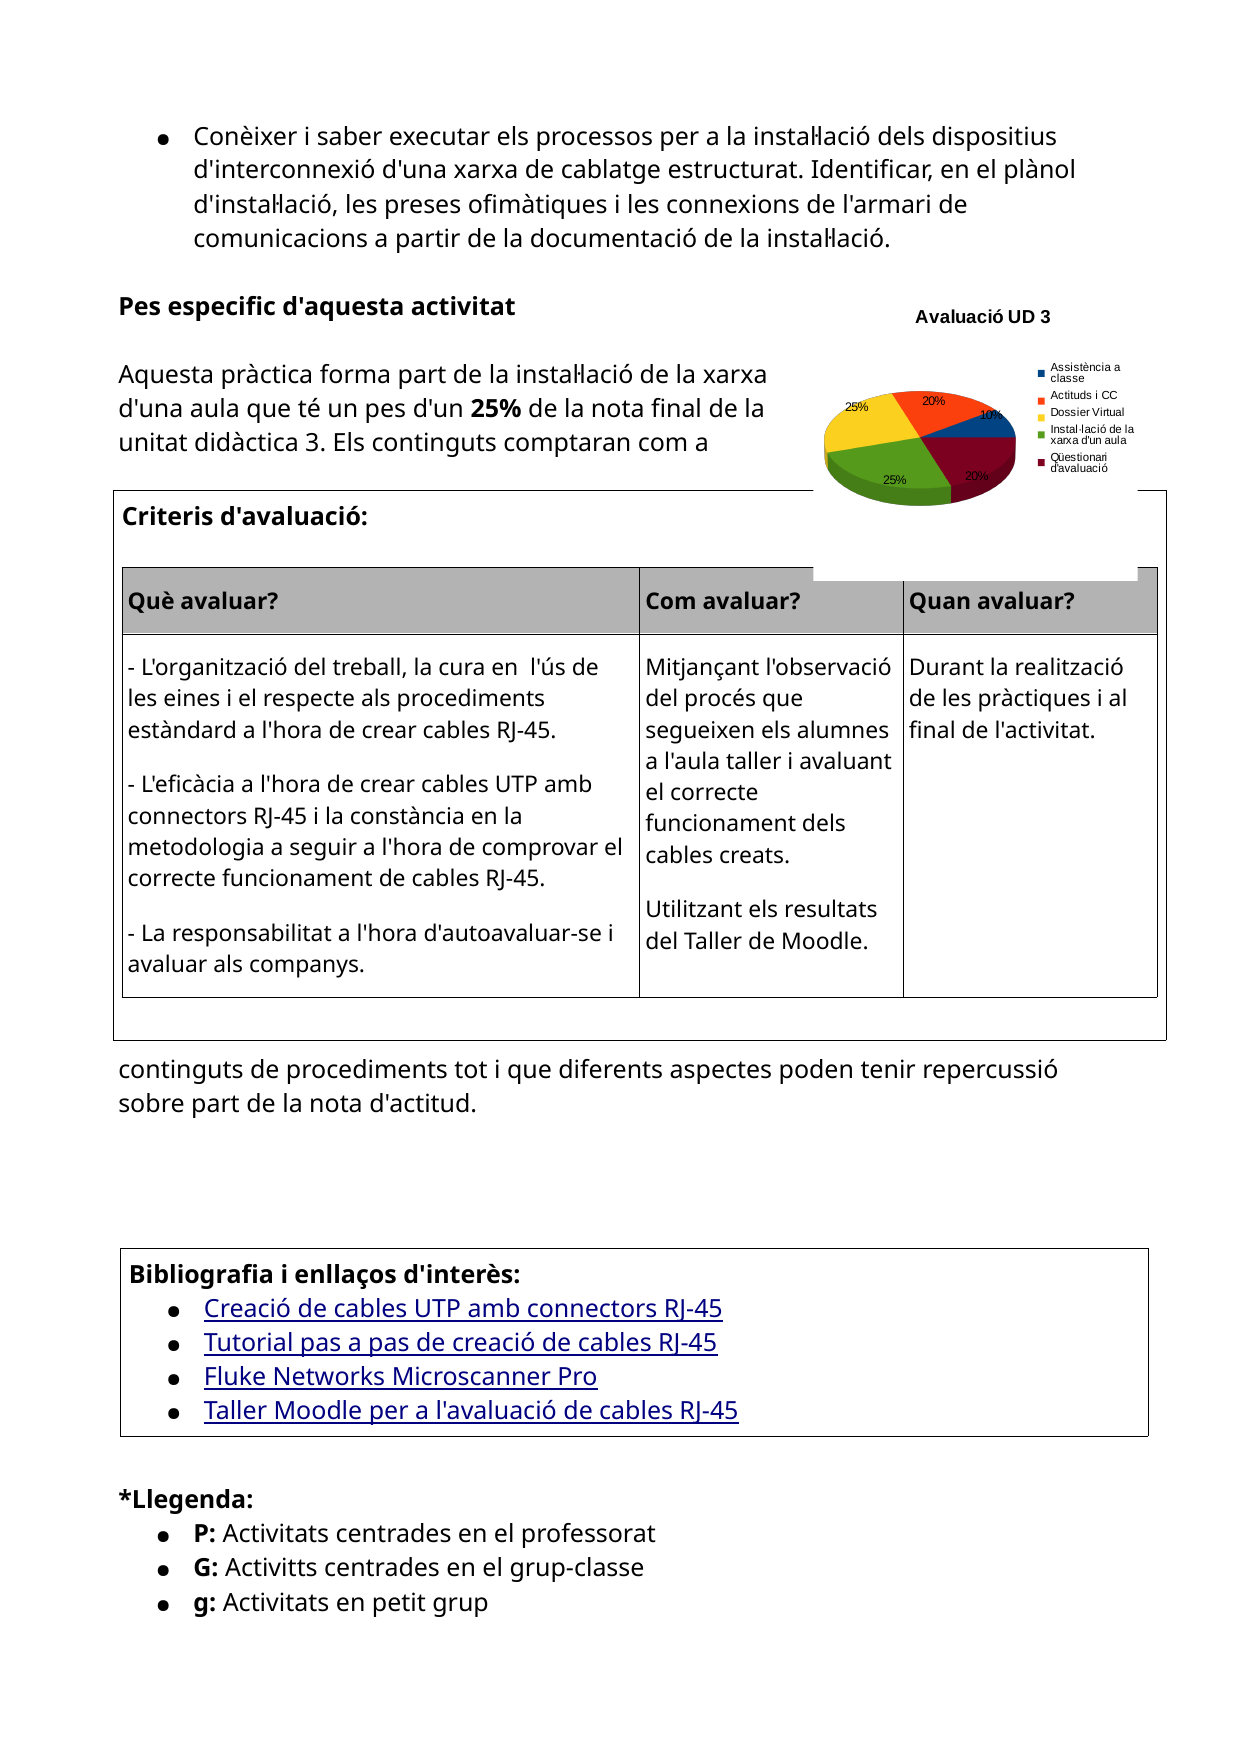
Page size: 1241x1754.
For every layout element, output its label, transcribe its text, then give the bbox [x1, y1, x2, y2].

text continguts de procediments tot i que diferents aspectes poden tenir repercussió sobre part de la nota d'actitud. [118, 1041, 1122, 1120]
list g: Activitats en petit grup [156, 1584, 1122, 1618]
table_cell Mitjançant l'observació del procés que segueixen els alumnes a l'aula taller i avaluant el correcte funcionament dels cables creats. Utilitzant els resultats del Taller de Moodle. [640, 635, 903, 997]
list Creació de cables UTP amb connectors RJ-45 [166, 1291, 1139, 1325]
text Pes especific d'aquesta activitat [118, 288, 1122, 322]
list [1138, 499, 1157, 533]
table_cell - L'organització del treball, la cura en l'ús de les eines i el respecte als procediments estàndard a l'hora de crear cables RJ-45. - L'eficàcia a l'hora de crear cables UTP amb connectors RJ-45 i la constància en la metodologia a seguir a l'hora de comprovar el correcte funcionament de cables RJ-45. - La responsabilitat a l'hora d'autoavaluar-se i avaluar als companys. [123, 635, 639, 997]
table_header Què avaluar? [123, 568, 639, 633]
table_header Quan avaluar? [904, 568, 1157, 633]
list [114, 491, 1166, 1040]
text Bibliografia i enllaços d'interès: [129, 1257, 1139, 1291]
list Tutorial pas a pas de creació de cables RJ-45 [166, 1325, 1139, 1359]
text Aquesta pràctica forma part de la instal·lació de la xarxa d'una aula que té un pes d'un 25% de la nota final de la unitat didàctica 3. Els continguts comptaran com a [118, 357, 813, 490]
text *Llegenda: [118, 1482, 1122, 1516]
list Taller Moodle per a l'avaluació de cables RJ-45 [166, 1393, 1139, 1427]
list G: Activitts centrades en el grup-classe [156, 1550, 1122, 1584]
list Criteris d'avaluació: [122, 499, 813, 533]
list P: Activitats centrades en el professorat [156, 1516, 1122, 1550]
table_cell Durant la realització de les pràctiques i al final de l'activitat. [904, 635, 1157, 997]
table_header Com avaluar? [640, 568, 903, 633]
list Conèixer i saber executar els processos per a la instal·lació dels dispositius d'interconnexió d'una xarxa de cablatge estructurat. Identificar, en el plànol d'instal·lació, les preses ofimàtiques i les connexions de l'armari de comunicacions a partir de la documentació de la instal·lació. [156, 118, 1122, 254]
list Fluke Networks Microscanner Pro [166, 1359, 1139, 1393]
